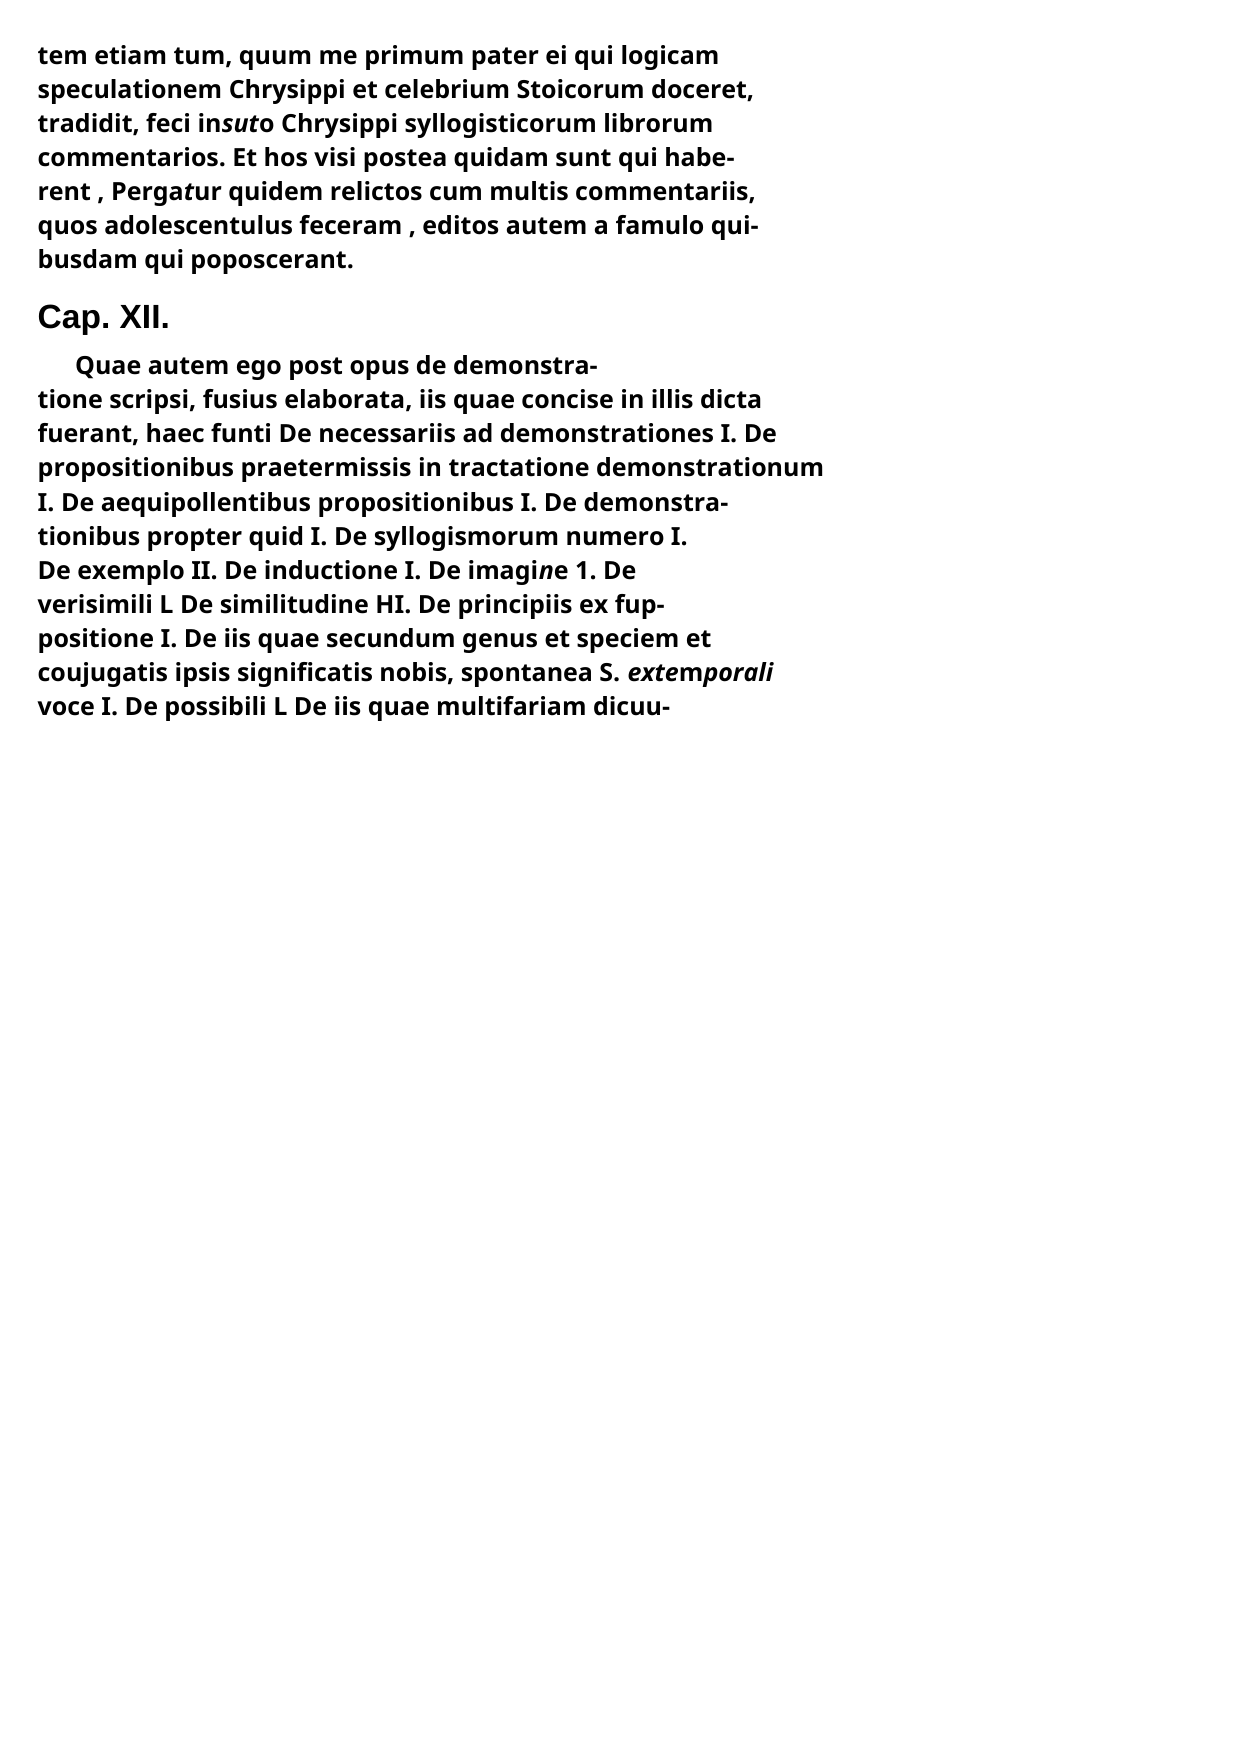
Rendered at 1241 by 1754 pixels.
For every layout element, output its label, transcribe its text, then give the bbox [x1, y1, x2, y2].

subtitle Cap. XII. [37, 297, 1203, 335]
text Quae autem ego post opus de demonstra- tione scripsi, fusius elaborata, iis quae concise in illis dicta fuerant, haec funti De necessariis ad demonstrationes I. De propositionibus praetermissis in tractatione demonstrationum I. De aequipollentibus propositionibus I. De demonstra- tionibus propter quid I. De syllogismorum numero I. De exemplo II. De inductione I. De imagine 1. De verisimili L De similitudine HI. De principiis ex fup- positione I. De iis quae secundum genus et speciem et coujugatis ipsis significatis nobis, spontanea S. extemporali voce I. De possibili L De iis quae multifariam dicuu- [37, 348, 1203, 723]
text tem etiam tum, quum me primum pater ei qui logicam speculationem Chrysippi et celebrium Stoicorum doceret, tradidit, feci insuto Chrysippi syllogisticorum librorum commentarios. Et hos visi postea quidam sunt qui habe- rent , Pergatur quidem relictos cum multis commentariis, quos adolescentulus feceram , editos autem a famulo qui- busdam qui poposcerant. [37, 37, 1203, 276]
